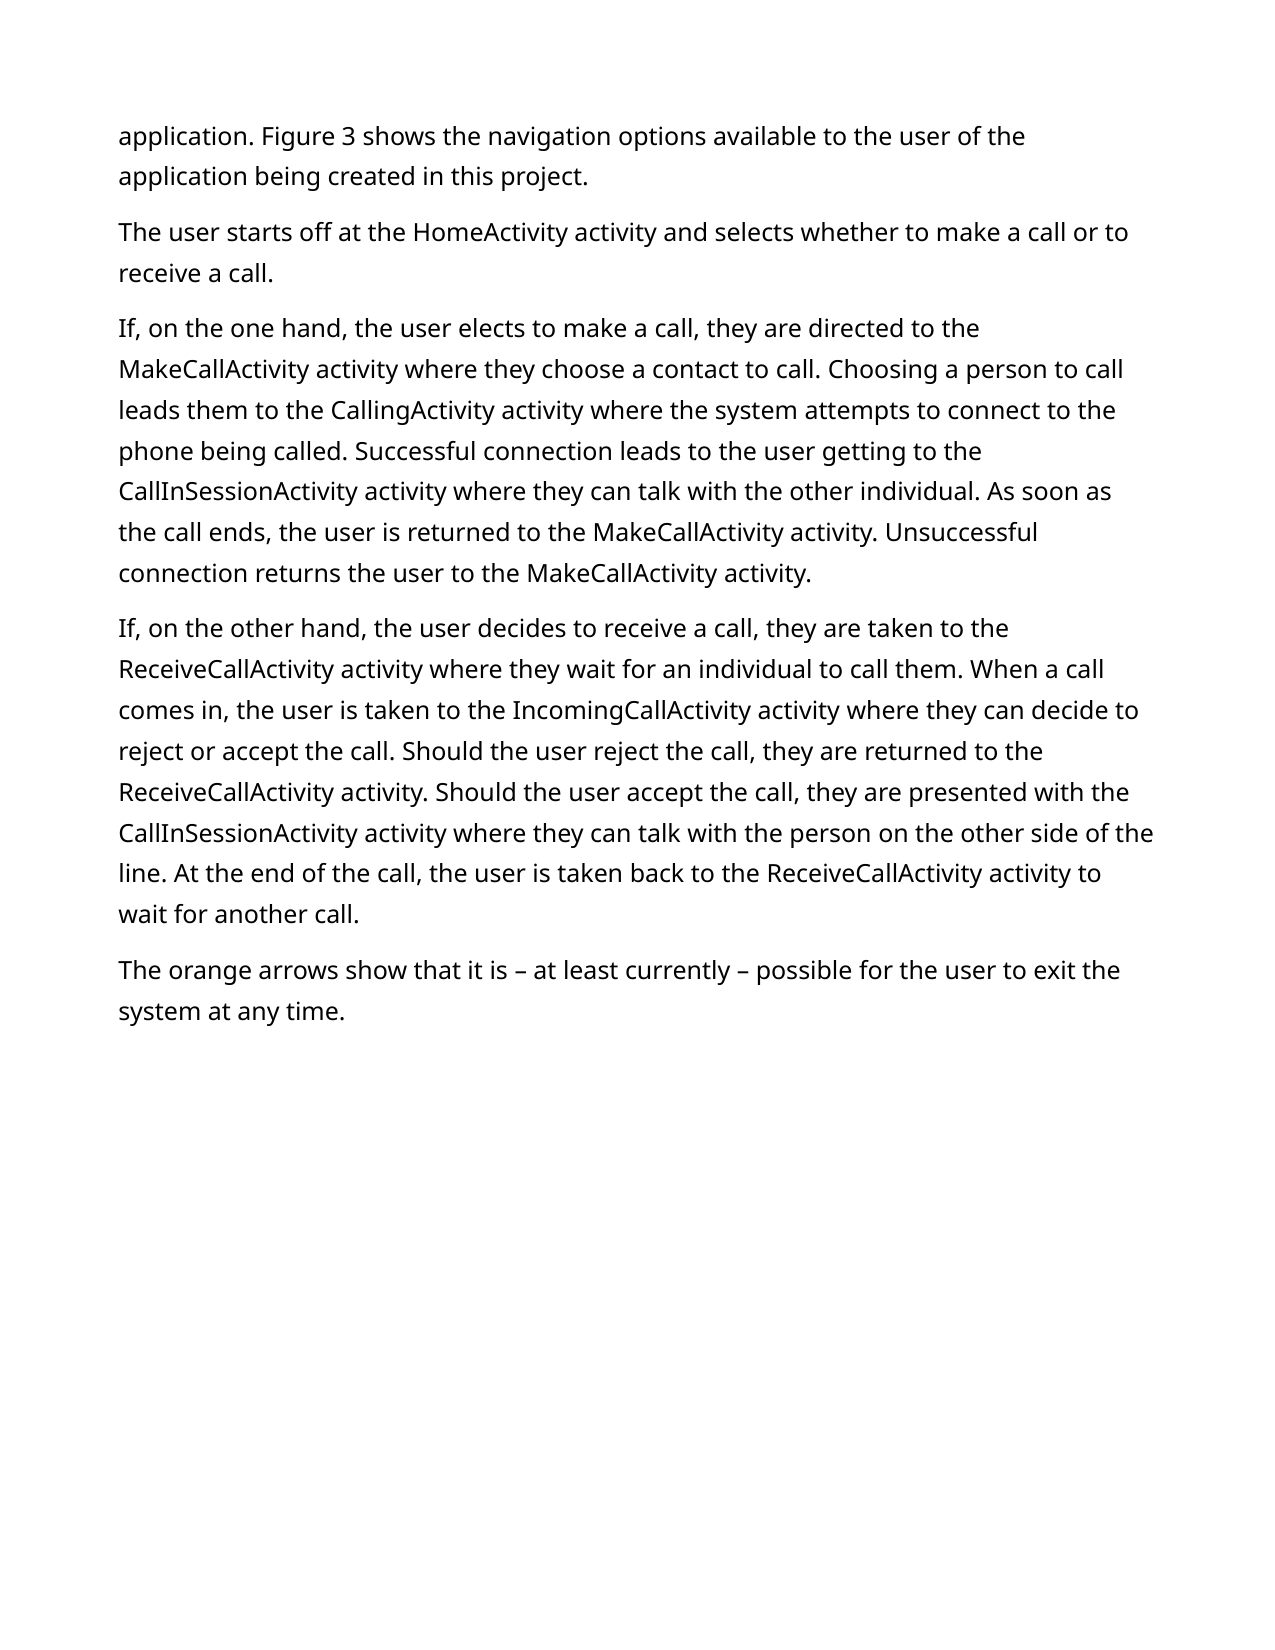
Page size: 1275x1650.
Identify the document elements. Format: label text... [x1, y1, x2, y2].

text If, on the other hand, the user decides to receive a call, they are taken to the ReceiveCallActivity activity where they wait for an individual to call them. When a call comes in, the user is taken to the IncomingCallActivity activity where they can decide to reject or accept the call. Should the user reject the call, they are returned to the ReceiveCallActivity activity. Should the user accept the call, they are presented with the CallInSessionActivity activity where they can talk with the person on the other side of the line. At the end of the call, the user is taken back to the ReceiveCallActivity activity to wait for another call. [118, 611, 1157, 931]
text The user starts off at the HomeActivity activity and selects whether to make a call or to receive a call. [118, 214, 1157, 289]
text The orange arrows show that it is – at least currently – possible for the user to exit the system at any time. [118, 952, 1157, 1027]
text application. Figure 3 shows the navigation options available to the user of the application being created in this project. [118, 118, 1157, 193]
text If, on the one hand, the user elects to make a call, they are directed to the MakeCallActivity activity where they choose a contact to call. Choosing a person to call leads them to the CallingActivity activity where the system attempts to connect to the phone being called. Successful connection leads to the user getting to the CallInSessionActivity activity where they can talk with the other individual. As soon as the call ends, the user is returned to the MakeCallActivity activity. Unsuccessful connection returns the user to the MakeCallActivity activity. [118, 311, 1157, 590]
